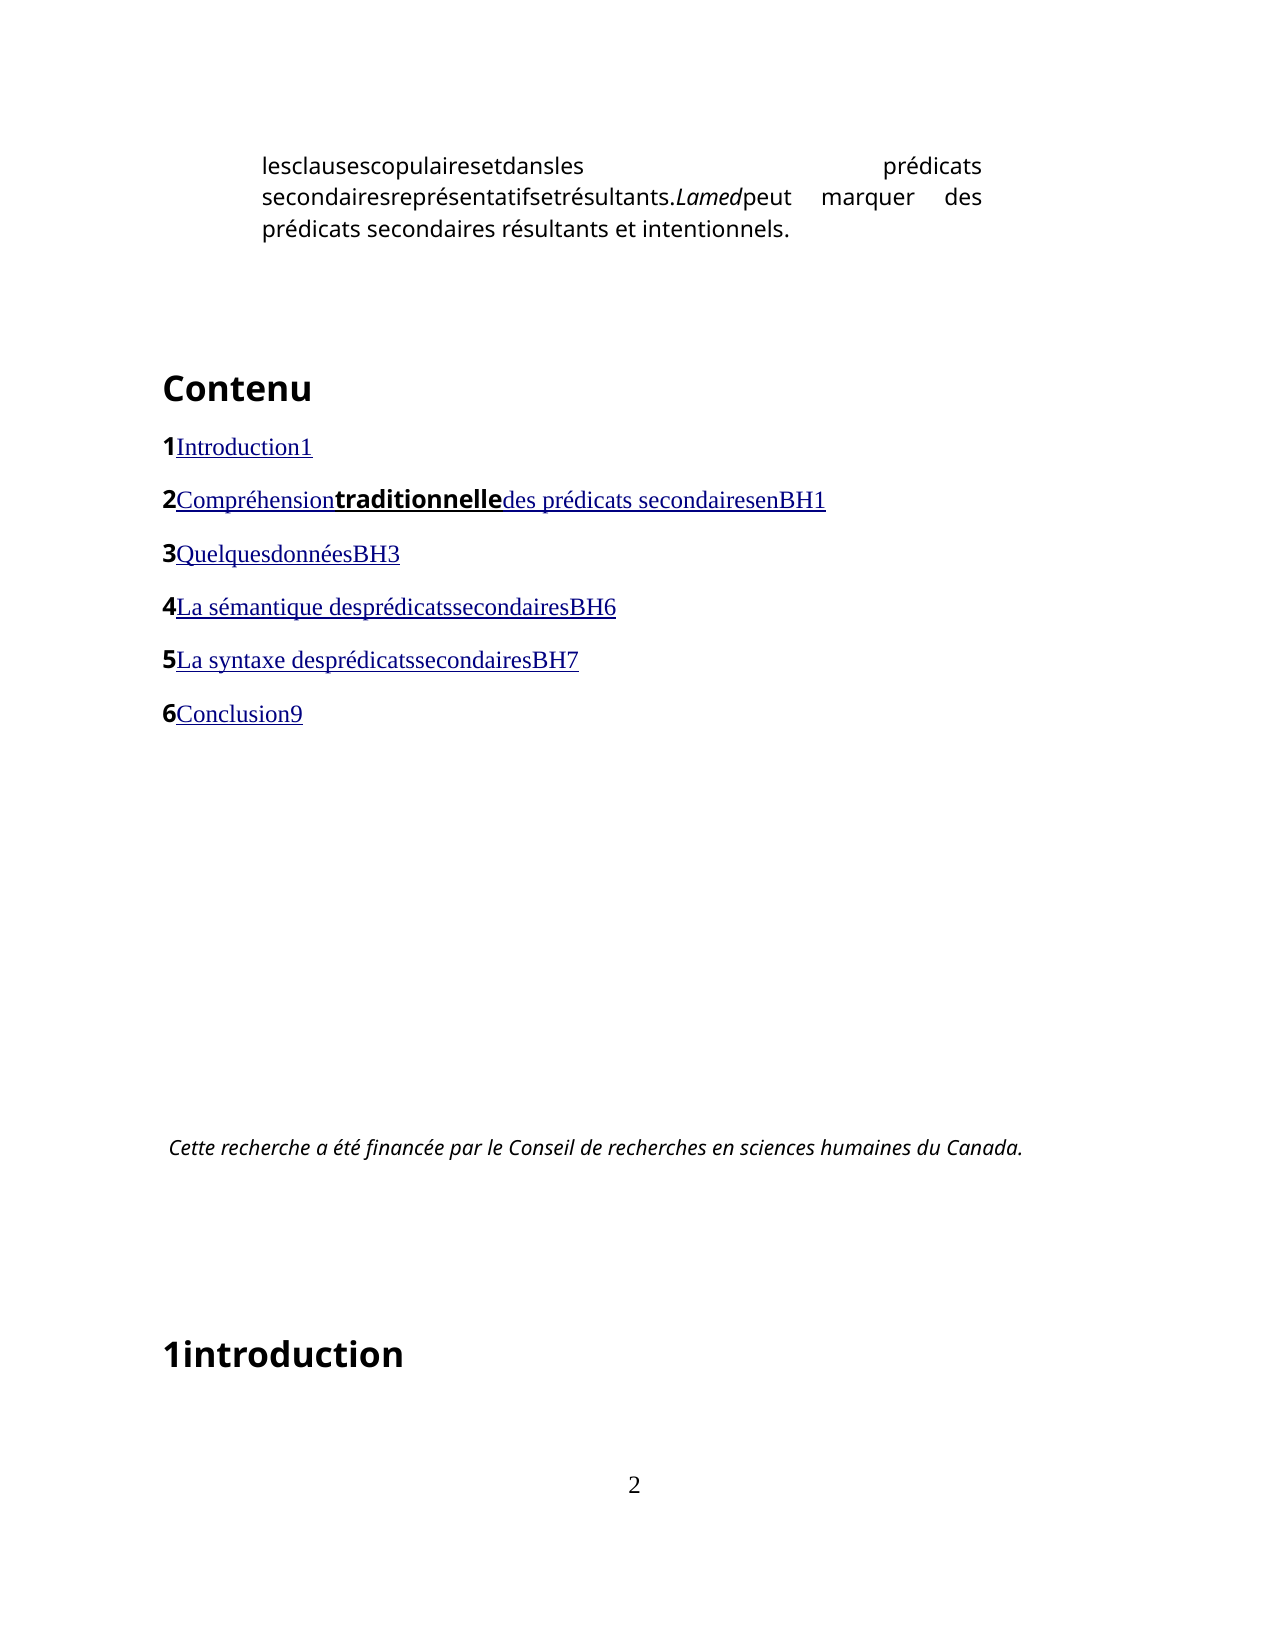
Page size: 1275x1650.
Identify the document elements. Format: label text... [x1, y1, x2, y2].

text lesclausescopulairesetdansles prédicats secondairesreprésentatifsetrésultants.Lamedpeut marquer des prédicats secondaires résultants et intentionnels. [262, 150, 982, 244]
text 1introduction [162, 1330, 1125, 1378]
text 3QuelquesdonnéesBH3 [162, 535, 1125, 569]
text 1Introduction1 [162, 428, 1125, 462]
text Cette recherche a été financée par le Conseil de recherches en sciences humaines du Canada. [168, 1133, 1125, 1162]
text 5La syntaxe desprédicatssecondairesBH7 [162, 642, 1125, 676]
text 4La sémantique desprédicatssecondairesBH6 [162, 589, 1125, 623]
text Contenu [162, 364, 1125, 412]
text 2Compréhensiontraditionnelledes prédicats secondairesenBH1 [162, 482, 1125, 516]
text 6Conclusion9 [162, 696, 1125, 729]
